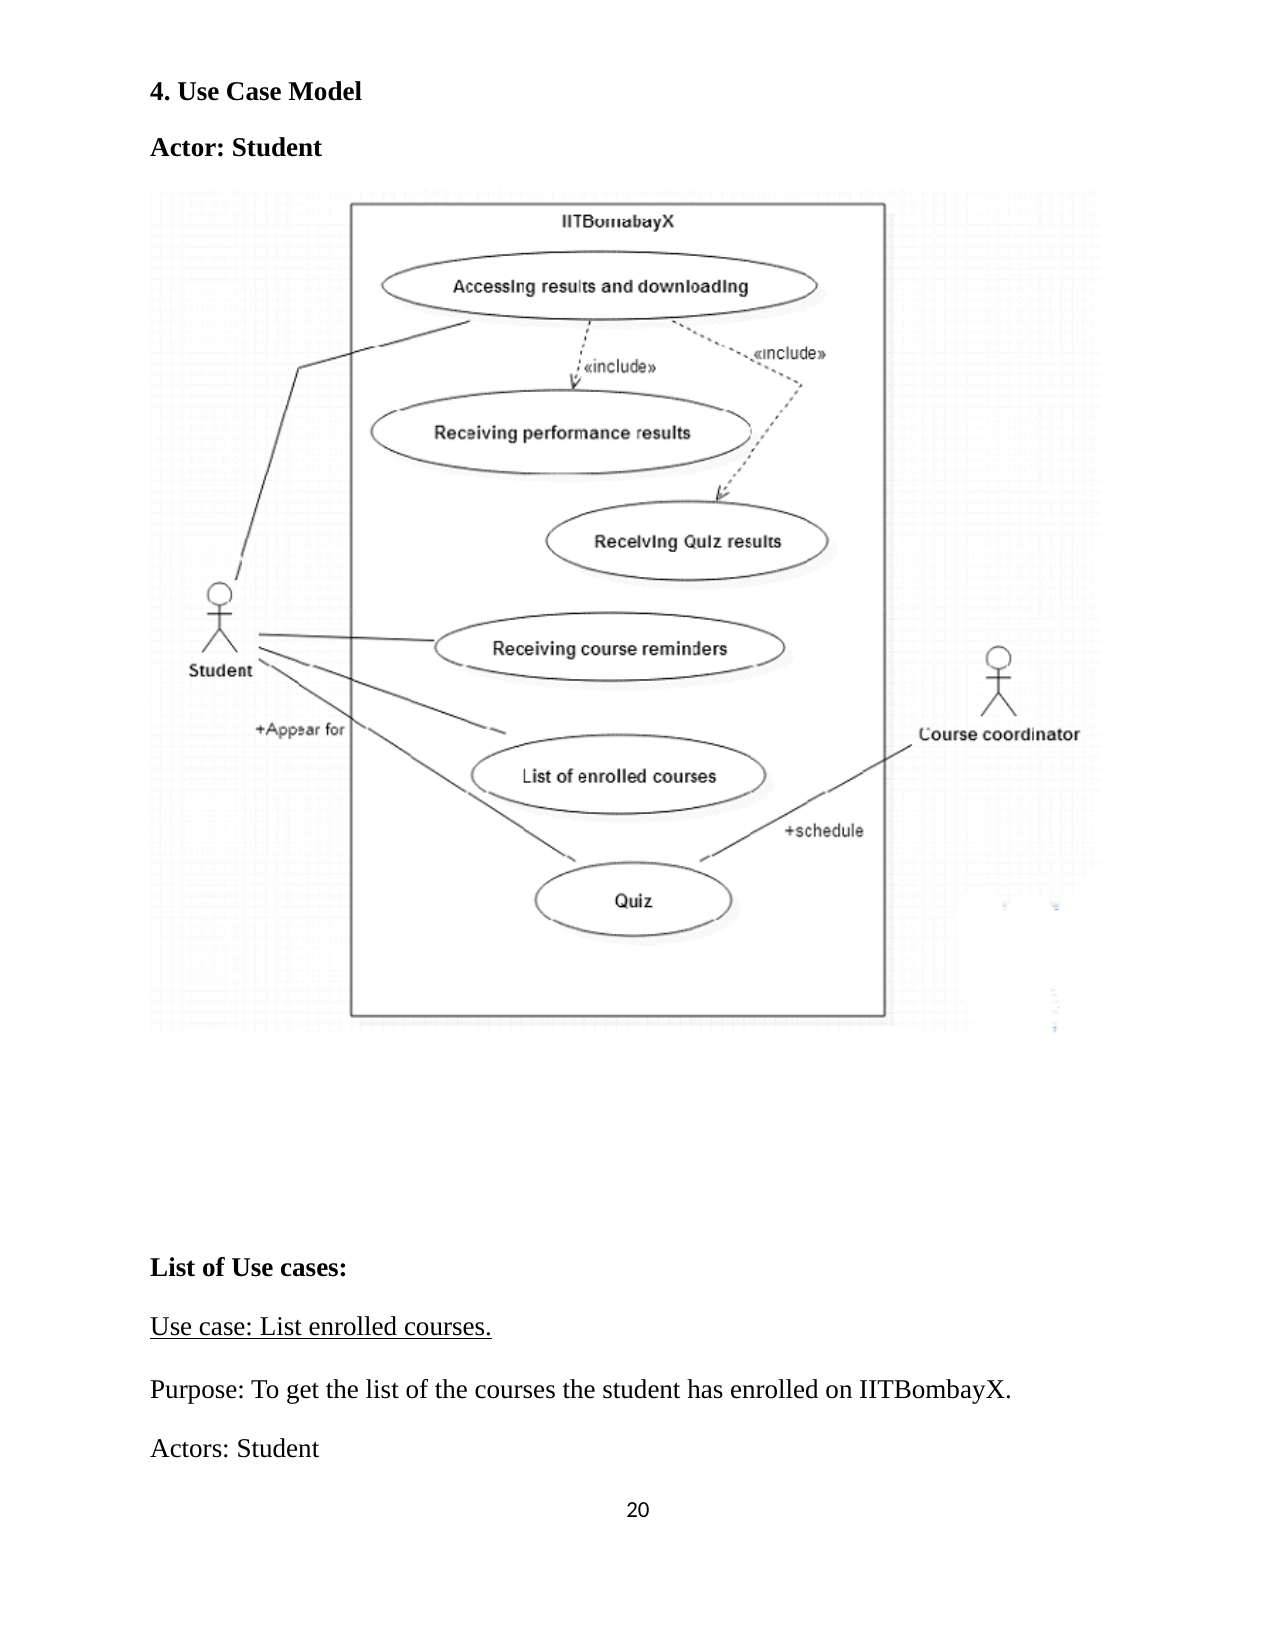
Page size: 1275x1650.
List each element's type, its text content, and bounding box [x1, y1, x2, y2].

text Actor: Student [150, 132, 1125, 163]
text List of Use cases: [150, 1251, 1125, 1311]
picture [150, 188, 1125, 1195]
text Actors: Student [150, 1432, 1125, 1463]
text Use case: List enrolled courses. [150, 1311, 1125, 1342]
text 4. Use Case Model [150, 75, 1125, 106]
text Purpose: To get the list of the courses the student has enrolled on IITBombayX. [150, 1373, 1125, 1404]
